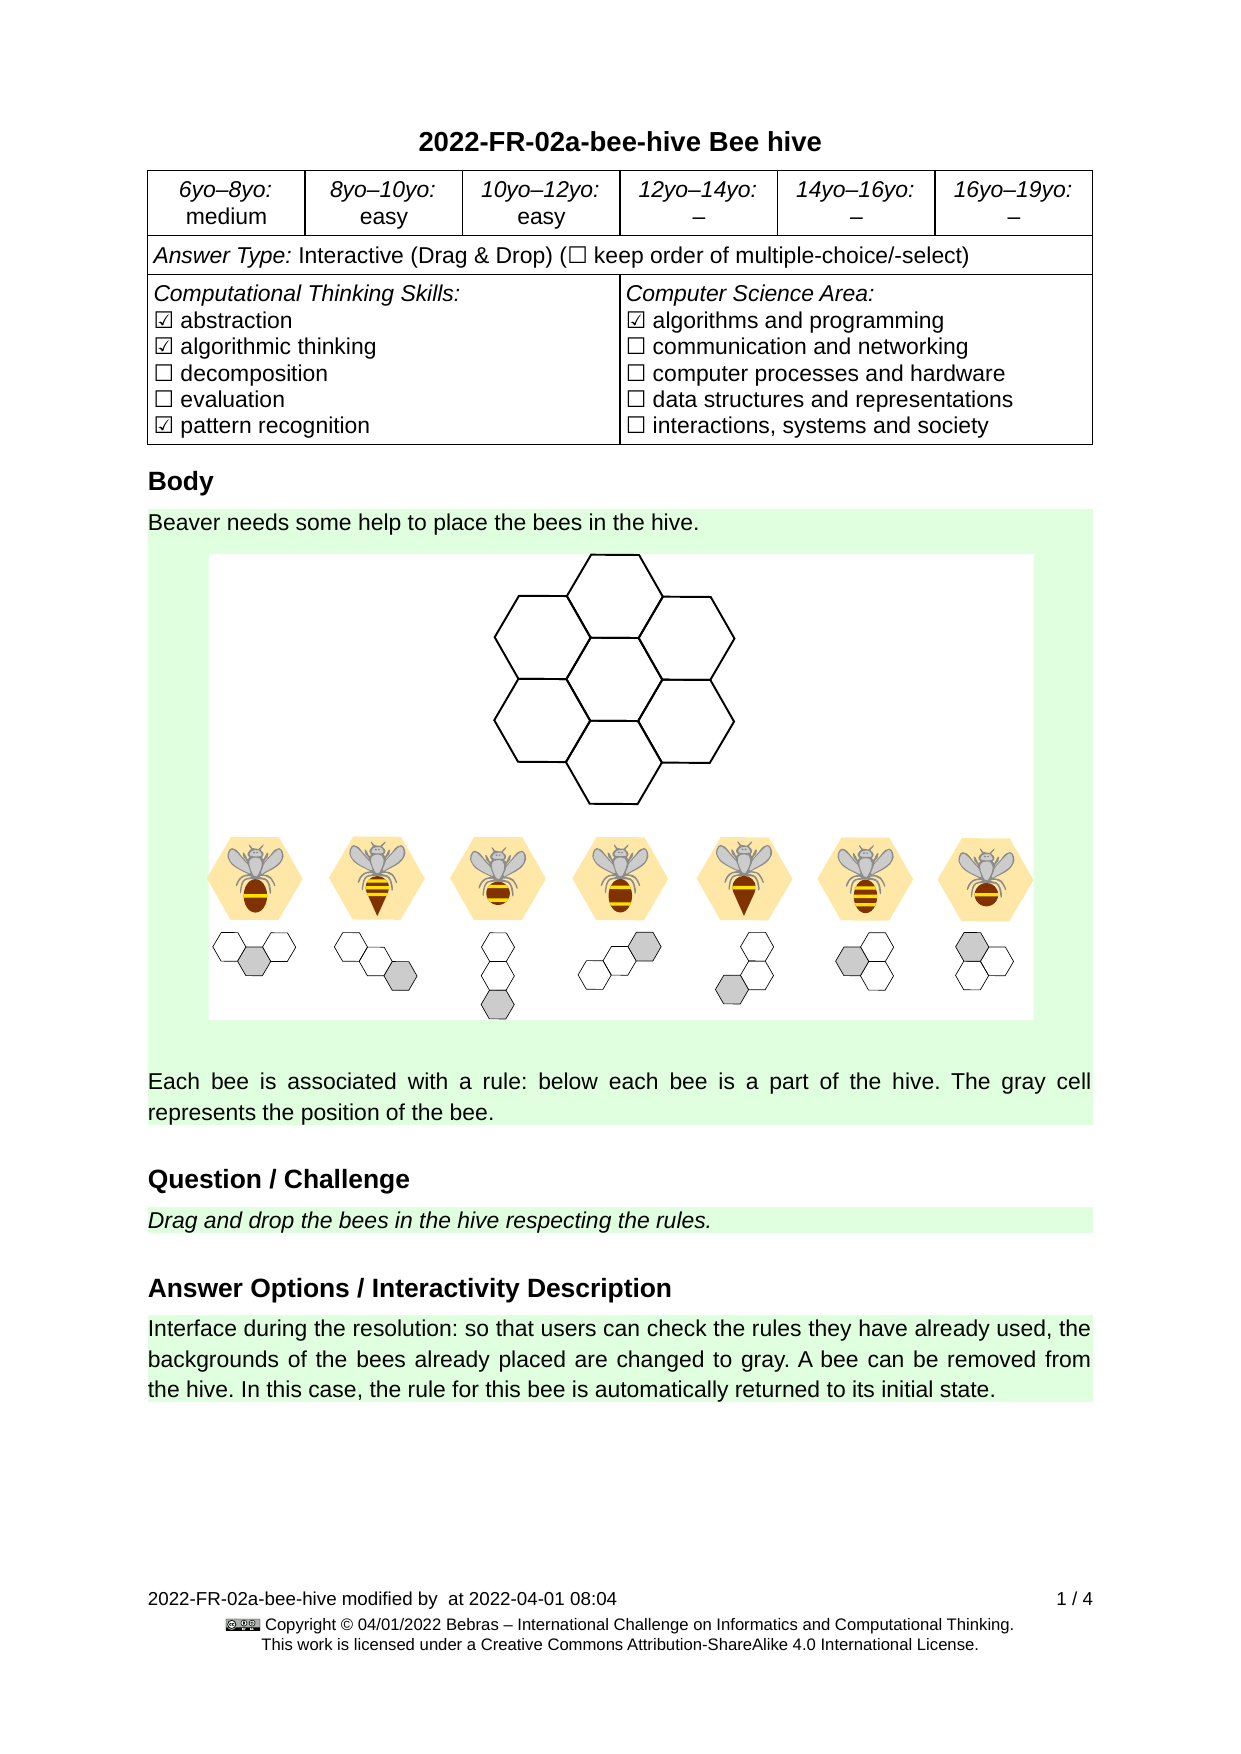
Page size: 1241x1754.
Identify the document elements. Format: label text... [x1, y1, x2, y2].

subtitle Answer Options / Interactivity Description [148, 1273, 1093, 1303]
subtitle Body [148, 466, 1093, 496]
subtitle Question / Challenge [148, 1164, 1093, 1194]
table_header 8yo–10yo: easy [306, 171, 462, 235]
table_header 12yo–14yo: – [621, 171, 777, 235]
table_cell Answer Type: Interactive (Drag & Drop) (☐ keep order of multiple-choice/-select) [148, 236, 1092, 274]
subtitle 2022-FR-02a-bee-hive Bee hive [148, 125, 1093, 157]
table_header 14yo–16yo: – [778, 171, 934, 235]
table_header 16yo–19yo: – [936, 171, 1092, 235]
table_cell Computer Science Area: ☑ algorithms and programming ☐ communication and networking ☐ computer processes and hardware ☐ data structures and representations ☐ interactions, systems and society [621, 275, 1092, 444]
text Beaver needs some help to place the bees in the hive. [148, 509, 1093, 535]
table_cell Computational Thinking Skills: ☑ abstraction ☑ algorithmic thinking ☐ decomposition ☐ evaluation ☑ pattern recognition [148, 275, 619, 444]
text Each bee is associated with a rule: below each bee is a part of the hive. The gray cell represents the position of the bee. [148, 1068, 1093, 1125]
text Drag and drop the bees in the hive respecting the rules. [148, 1207, 1093, 1233]
table_header 6yo–8yo: medium [148, 171, 304, 235]
text Interface during the resolution: so that users can check the rules they have already used, the backgrounds of the bees already placed are changed to gray. A bee can be removed from the hive. In this case, the rule for this bee is automatically returned to its initial state. [148, 1315, 1093, 1402]
table_header 10yo–12yo: easy [463, 171, 619, 235]
